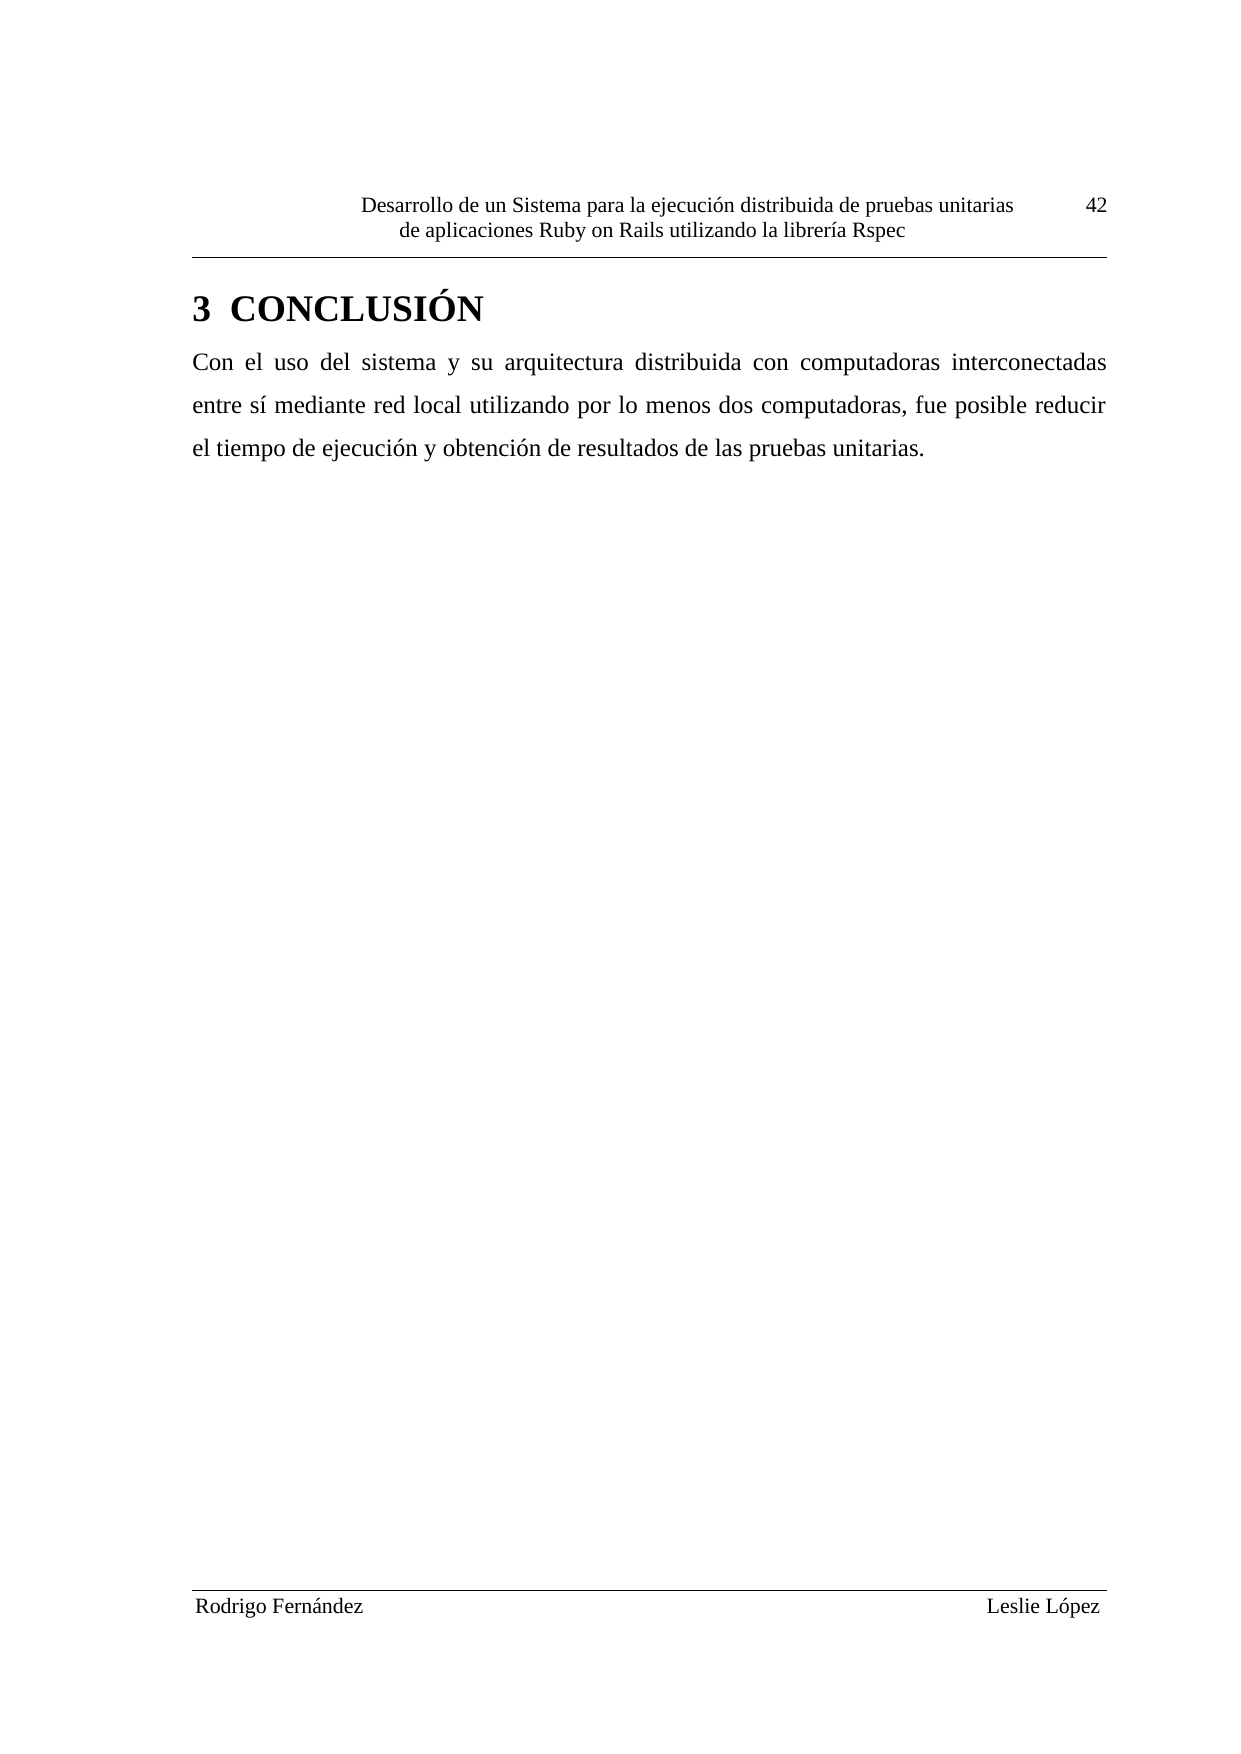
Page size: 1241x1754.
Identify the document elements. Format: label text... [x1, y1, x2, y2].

text Con el uso del sistema y su arquitectura distribuida con computadoras interconectadas entre sí mediante red local utilizando por lo menos dos computadoras, fue posible reducir el tiempo de ejecución y obtención de resultados de las pruebas unitarias. [192, 347, 1107, 462]
subtitle Conclusión [192, 286, 1107, 329]
